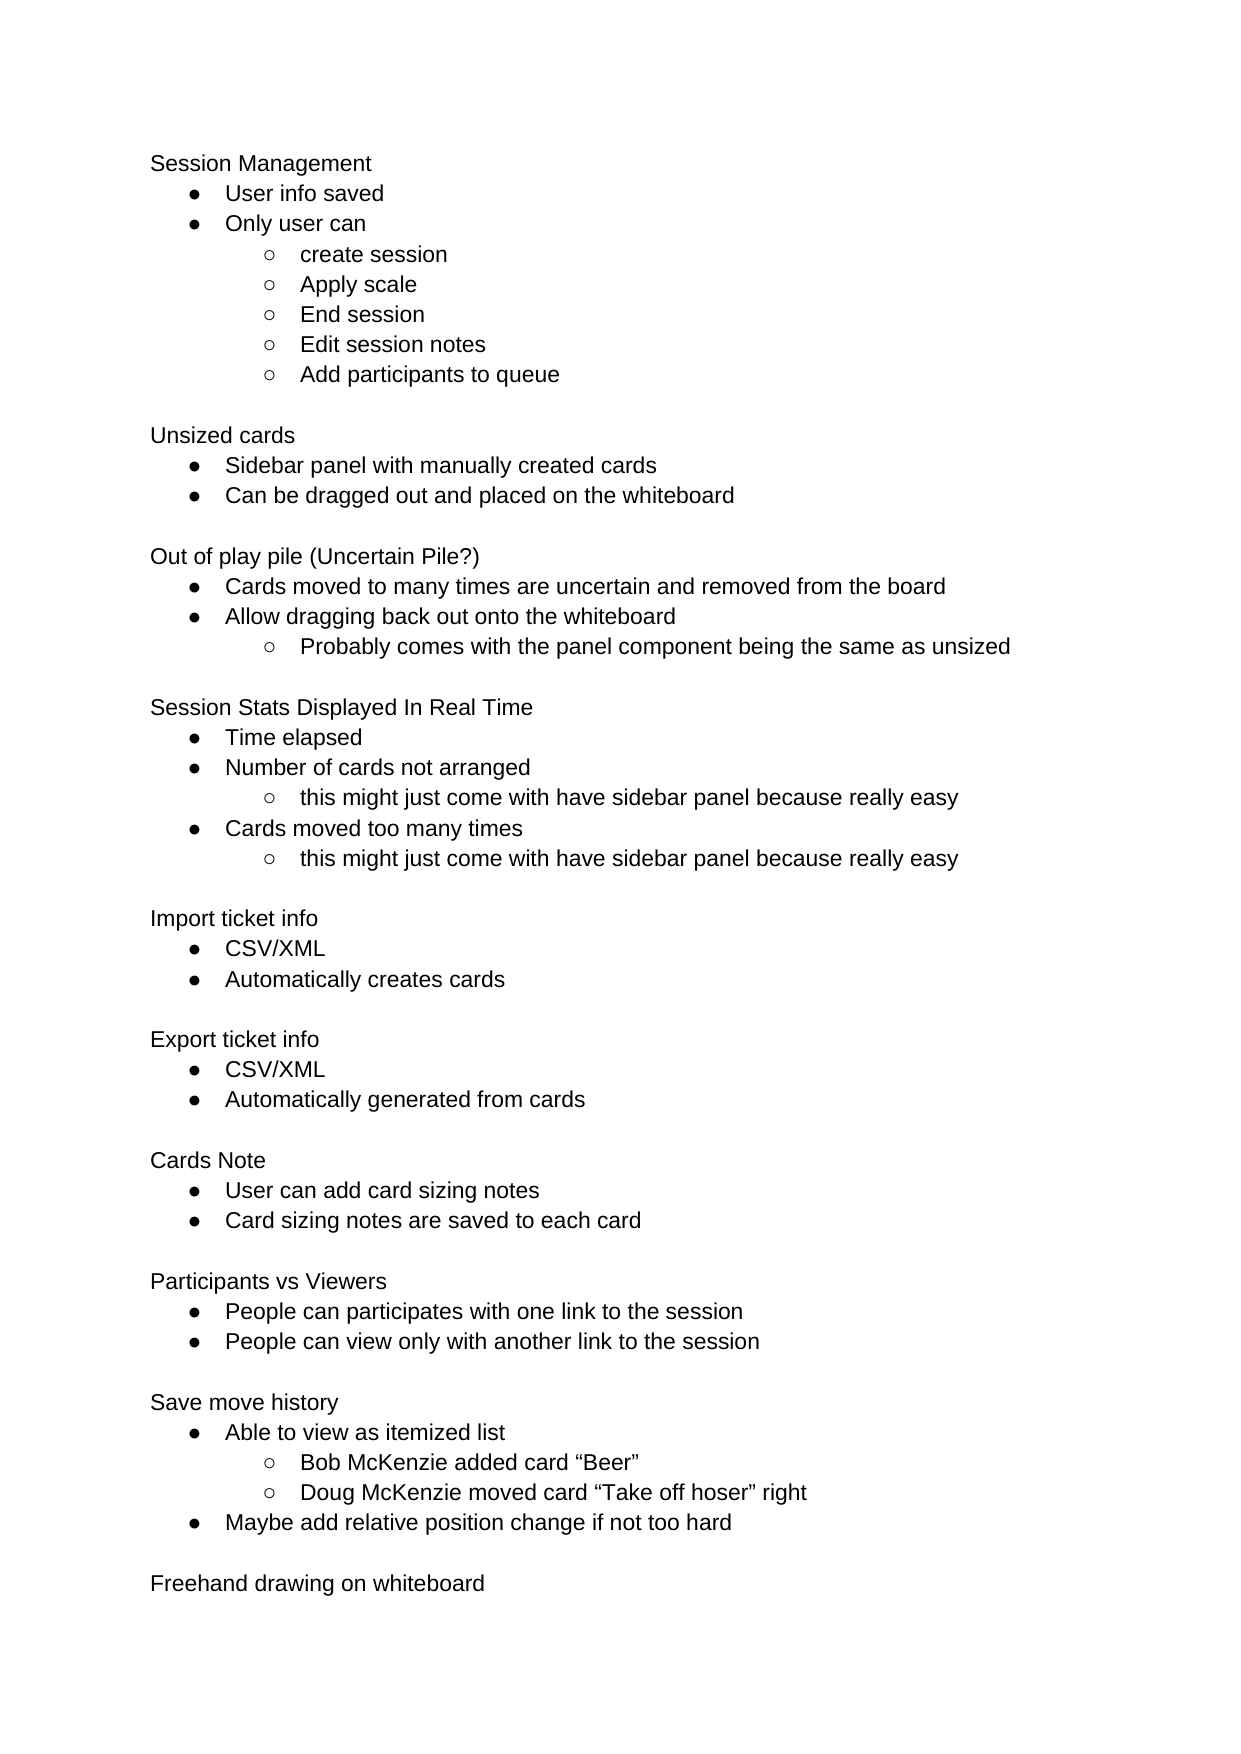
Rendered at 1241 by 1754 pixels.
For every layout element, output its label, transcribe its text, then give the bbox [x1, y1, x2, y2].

list User can add card sizing notes [187, 1177, 1090, 1203]
list User info saved [187, 180, 1090, 207]
list this might just come with have sidebar panel because really easy [262, 845, 1090, 871]
list Maybe add relative position change if not too hard [187, 1509, 1090, 1536]
list Doug McKenzie moved card “Take off hoser” right [262, 1479, 1090, 1506]
list Automatically generated from cards [187, 1086, 1090, 1113]
text Import ticket info [150, 905, 1090, 932]
list Only user can [187, 210, 1090, 237]
list Allow dragging back out onto the whiteboard [187, 603, 1090, 629]
list Bob McKenzie added card “Beer” [262, 1449, 1090, 1475]
list People can participates with one link to the session [187, 1298, 1090, 1324]
list this might just come with have sidebar panel because really easy [262, 784, 1090, 811]
list Cards moved to many times are uncertain and removed from the board [187, 573, 1090, 599]
list Automatically creates cards [187, 966, 1090, 992]
list Apply scale [262, 271, 1090, 297]
list Number of cards not arranged [187, 754, 1090, 781]
text Cards Note [150, 1147, 1090, 1173]
list Time elapsed [187, 724, 1090, 750]
text Out of play pile (Uncertain Pile?) [150, 543, 1090, 569]
list Cards moved too many times [187, 814, 1090, 841]
list Probably comes with the panel component being the same as unsized [262, 633, 1090, 660]
list Sidebar panel with manually created cards [187, 452, 1090, 478]
text Participants vs Viewers [150, 1268, 1090, 1294]
list CSV/XML [187, 935, 1090, 962]
list Able to view as itemized list [187, 1419, 1090, 1445]
list People can view only with another link to the session [187, 1328, 1090, 1354]
list Card sizing notes are saved to each card [187, 1207, 1090, 1234]
list End session [262, 301, 1090, 327]
text Freehand drawing on whiteboard [150, 1570, 1090, 1596]
text Session Management [150, 150, 1090, 176]
text Export ticket info [150, 1026, 1090, 1052]
list Can be dragged out and placed on the whiteboard [187, 482, 1090, 509]
list CSV/XML [187, 1056, 1090, 1083]
list create session [262, 241, 1090, 267]
list Edit session notes [262, 331, 1090, 358]
list Add participants to queue [262, 361, 1090, 388]
text Unsized cards [150, 422, 1090, 448]
text Save move history [150, 1388, 1090, 1415]
text Session Stats Displayed In Real Time [150, 694, 1090, 720]
